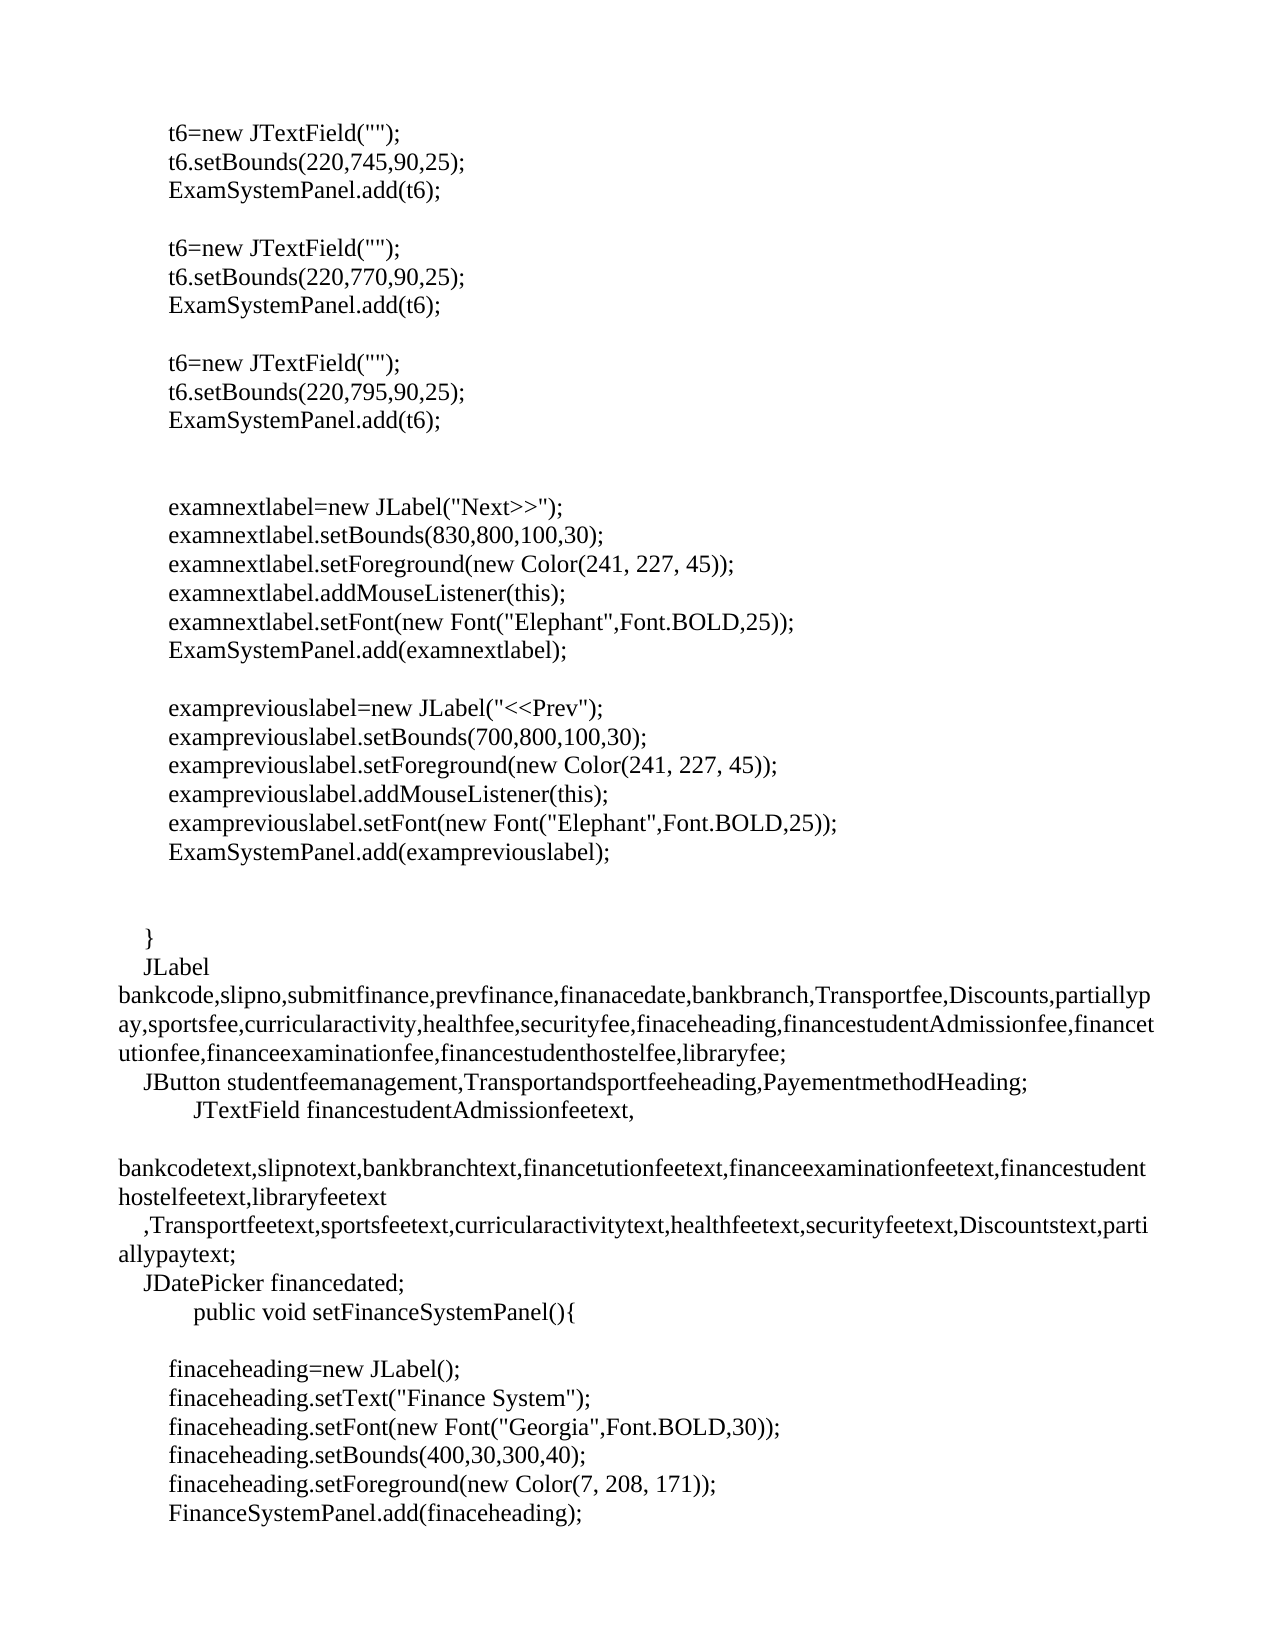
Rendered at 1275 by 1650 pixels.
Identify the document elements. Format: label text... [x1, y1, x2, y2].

text exampreviouslabel.setBounds(700,800,100,30); [118, 722, 1157, 751]
text JTextField financestudentAdmissionfeetext, [118, 1096, 1157, 1124]
text finaceheading.setBounds(400,30,300,40); [118, 1441, 1157, 1469]
text ,Transportfeetext,sportsfeetext,curricularactivitytext,healthfeetext,securityfeetext,Discountstext,partiallypaytext; [118, 1211, 1157, 1268]
text bankcodetext,slipnotext,bankbranchtext,financetutionfeetext,financeexaminationfeetext,financestudenthostelfeetext,libraryfeetext [118, 1124, 1157, 1211]
text JButton studentfeemanagement,Transportandsportfeeheading,PayementmethodHeading; [118, 1067, 1157, 1096]
text t6.setBounds(220,795,90,25); [118, 377, 1157, 406]
text ExamSystemPanel.add(t6); [118, 406, 1157, 434]
text examnextlabel.setFont(new Font("Elephant",Font.BOLD,25)); [118, 607, 1157, 636]
text examnextlabel=new JLabel("Next>>"); [118, 492, 1157, 521]
text ExamSystemPanel.add(t6); [118, 176, 1157, 204]
text t6=new JTextField(""); [118, 348, 1157, 377]
text ExamSystemPanel.add(examnextlabel); [118, 636, 1157, 664]
text examnextlabel.setBounds(830,800,100,30); [118, 521, 1157, 549]
text t6.setBounds(220,745,90,25); [118, 147, 1157, 176]
text JLabel bankcode,slipno,submitfinance,prevfinance,finanacedate,bankbranch,Transportfee,Discounts,partiallypay,sportsfee,curricularactivity,healthfee,securityfee,finaceheading,financestudentAdmissionfee,financetutionfee,financeexaminationfee,financestudenthostelfee,libraryfee; [118, 952, 1157, 1067]
text t6=new JTextField(""); [118, 118, 1157, 147]
text examnextlabel.addMouseListener(this); [118, 578, 1157, 607]
text t6.setBounds(220,770,90,25); [118, 262, 1157, 291]
text exampreviouslabel.addMouseListener(this); [118, 779, 1157, 808]
text finaceheading.setForeground(new Color(7, 208, 171)); [118, 1469, 1157, 1498]
text finaceheading.setText("Finance System"); [118, 1383, 1157, 1412]
text exampreviouslabel=new JLabel("<<Prev"); [118, 693, 1157, 722]
text FinanceSystemPanel.add(finaceheading); [118, 1498, 1157, 1527]
text exampreviouslabel.setFont(new Font("Elephant",Font.BOLD,25)); [118, 808, 1157, 837]
text t6=new JTextField(""); [118, 233, 1157, 262]
text exampreviouslabel.setForeground(new Color(241, 227, 45)); [118, 751, 1157, 779]
text examnextlabel.setForeground(new Color(241, 227, 45)); [118, 549, 1157, 578]
text ExamSystemPanel.add(exampreviouslabel); [118, 837, 1157, 866]
text finaceheading.setFont(new Font("Georgia",Font.BOLD,30)); [118, 1412, 1157, 1441]
text ExamSystemPanel.add(t6); [118, 291, 1157, 319]
text } [118, 923, 1157, 952]
text JDatePicker financedated; [118, 1268, 1157, 1297]
text public void setFinanceSystemPanel(){ [118, 1297, 1157, 1326]
text finaceheading=new JLabel(); [118, 1354, 1157, 1383]
